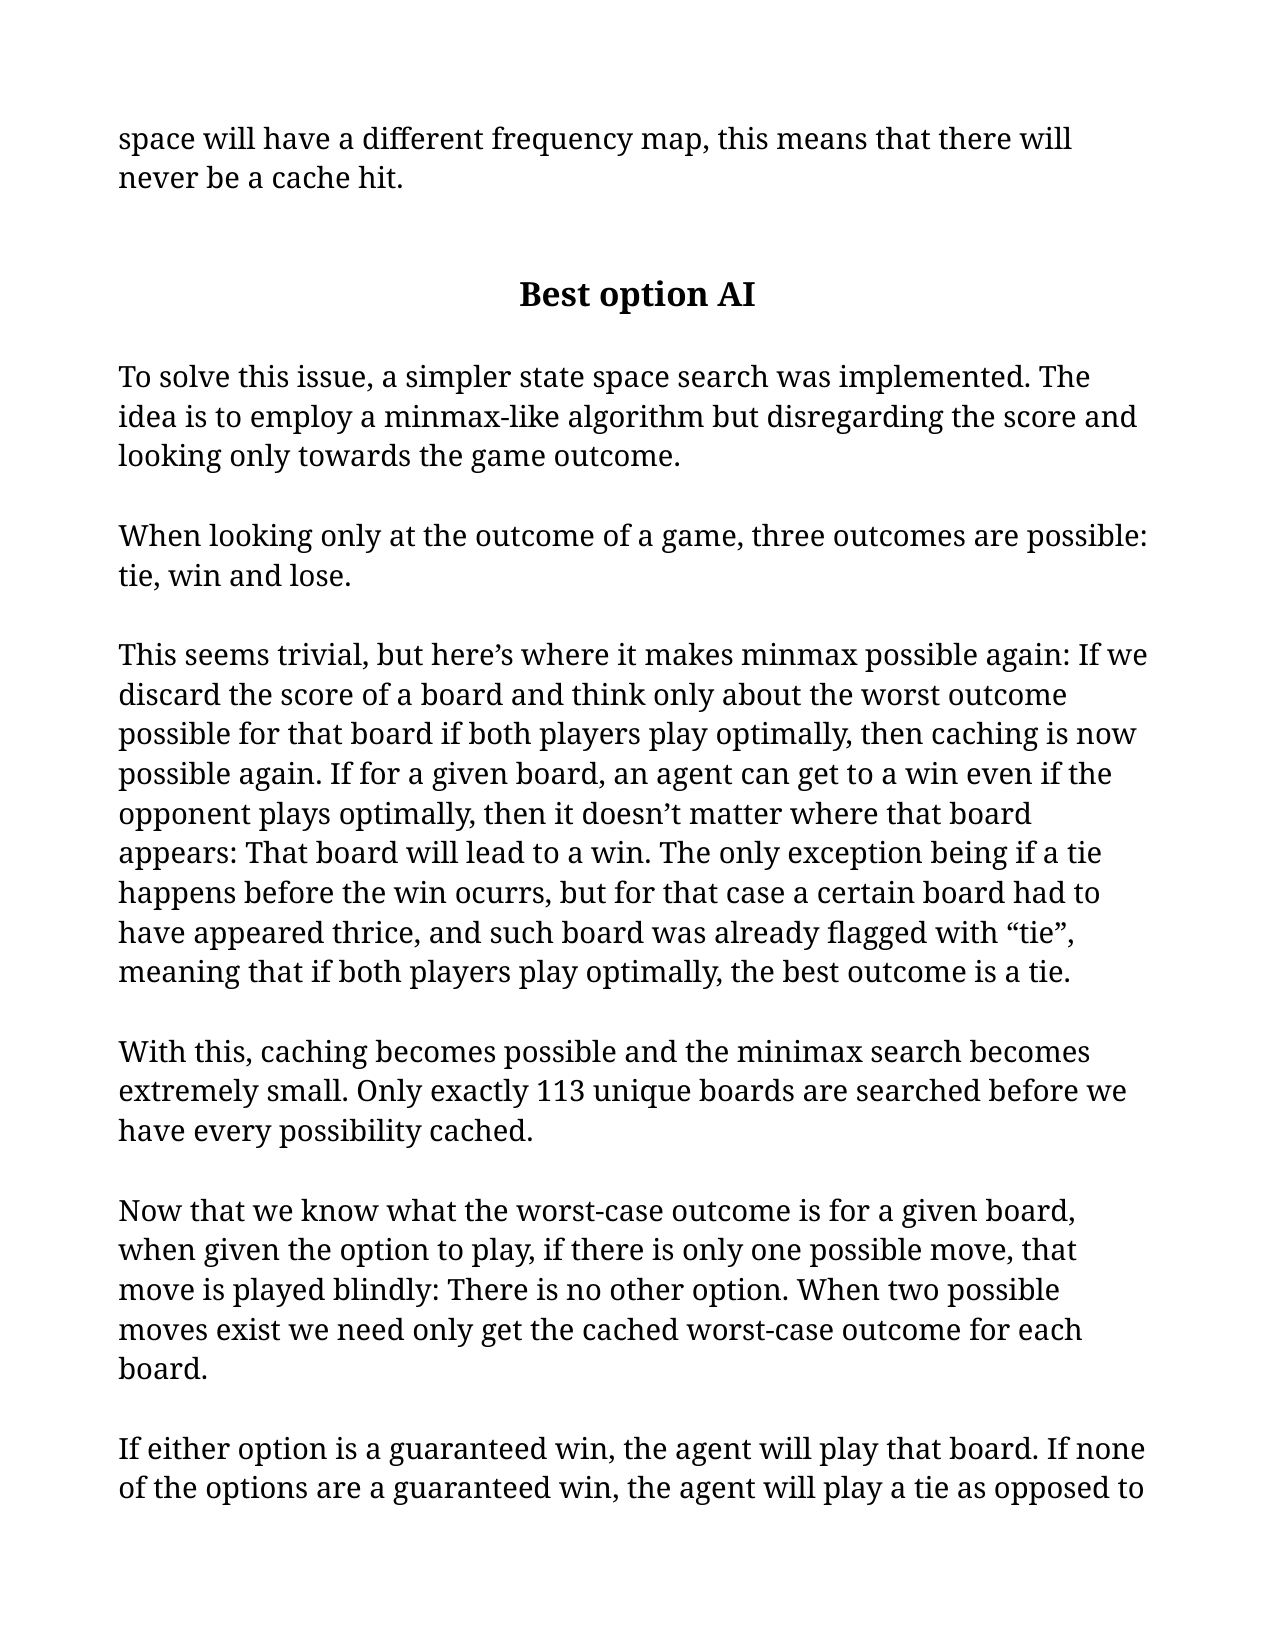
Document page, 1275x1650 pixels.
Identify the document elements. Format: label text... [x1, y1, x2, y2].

text Best option AI [118, 271, 1157, 317]
text To solve this issue, a simpler state space search was implemented. The idea is to employ a minmax-like algorithm but disregarding the score and looking only towards the game outcome. [118, 356, 1157, 475]
text Now that we know what the worst-case outcome is for a given board, when given the option to play, if there is only one possible move, that move is played blindly: There is no other option. When two possible moves exist we need only get the cached worst-case outcome for each board. [118, 1190, 1157, 1388]
text When looking only at the outcome of a game, three outcomes are possible: tie, win and lose. [118, 515, 1157, 594]
text This seems trivial, but here’s where it makes minmax possible again: If we discard the score of a board and think only about the worst outcome possible for that board if both players play optimally, then caching is now possible again. If for a given board, an agent can get to a win even if the opponent plays optimally, then it doesn’t matter where that board appears: That board will lead to a win. The only exception being if a tie happens before the win ocurrs, but for that case a certain board had to have appeared thrice, and such board was already flagged with “tie”, meaning that if both players play optimally, the best outcome is a tie. [118, 634, 1157, 991]
text With this, caching becomes possible and the minimax search becomes extremely small. Only exactly 113 unique boards are searched before we have every possibility cached. [118, 1031, 1157, 1150]
text If either option is a guaranteed win, the agent will play that board. If none of the options are a guaranteed win, the agent will play a tie as opposed to [118, 1428, 1157, 1507]
text space will have a different frequency map, this means that there will never be a cache hit. [118, 118, 1157, 197]
